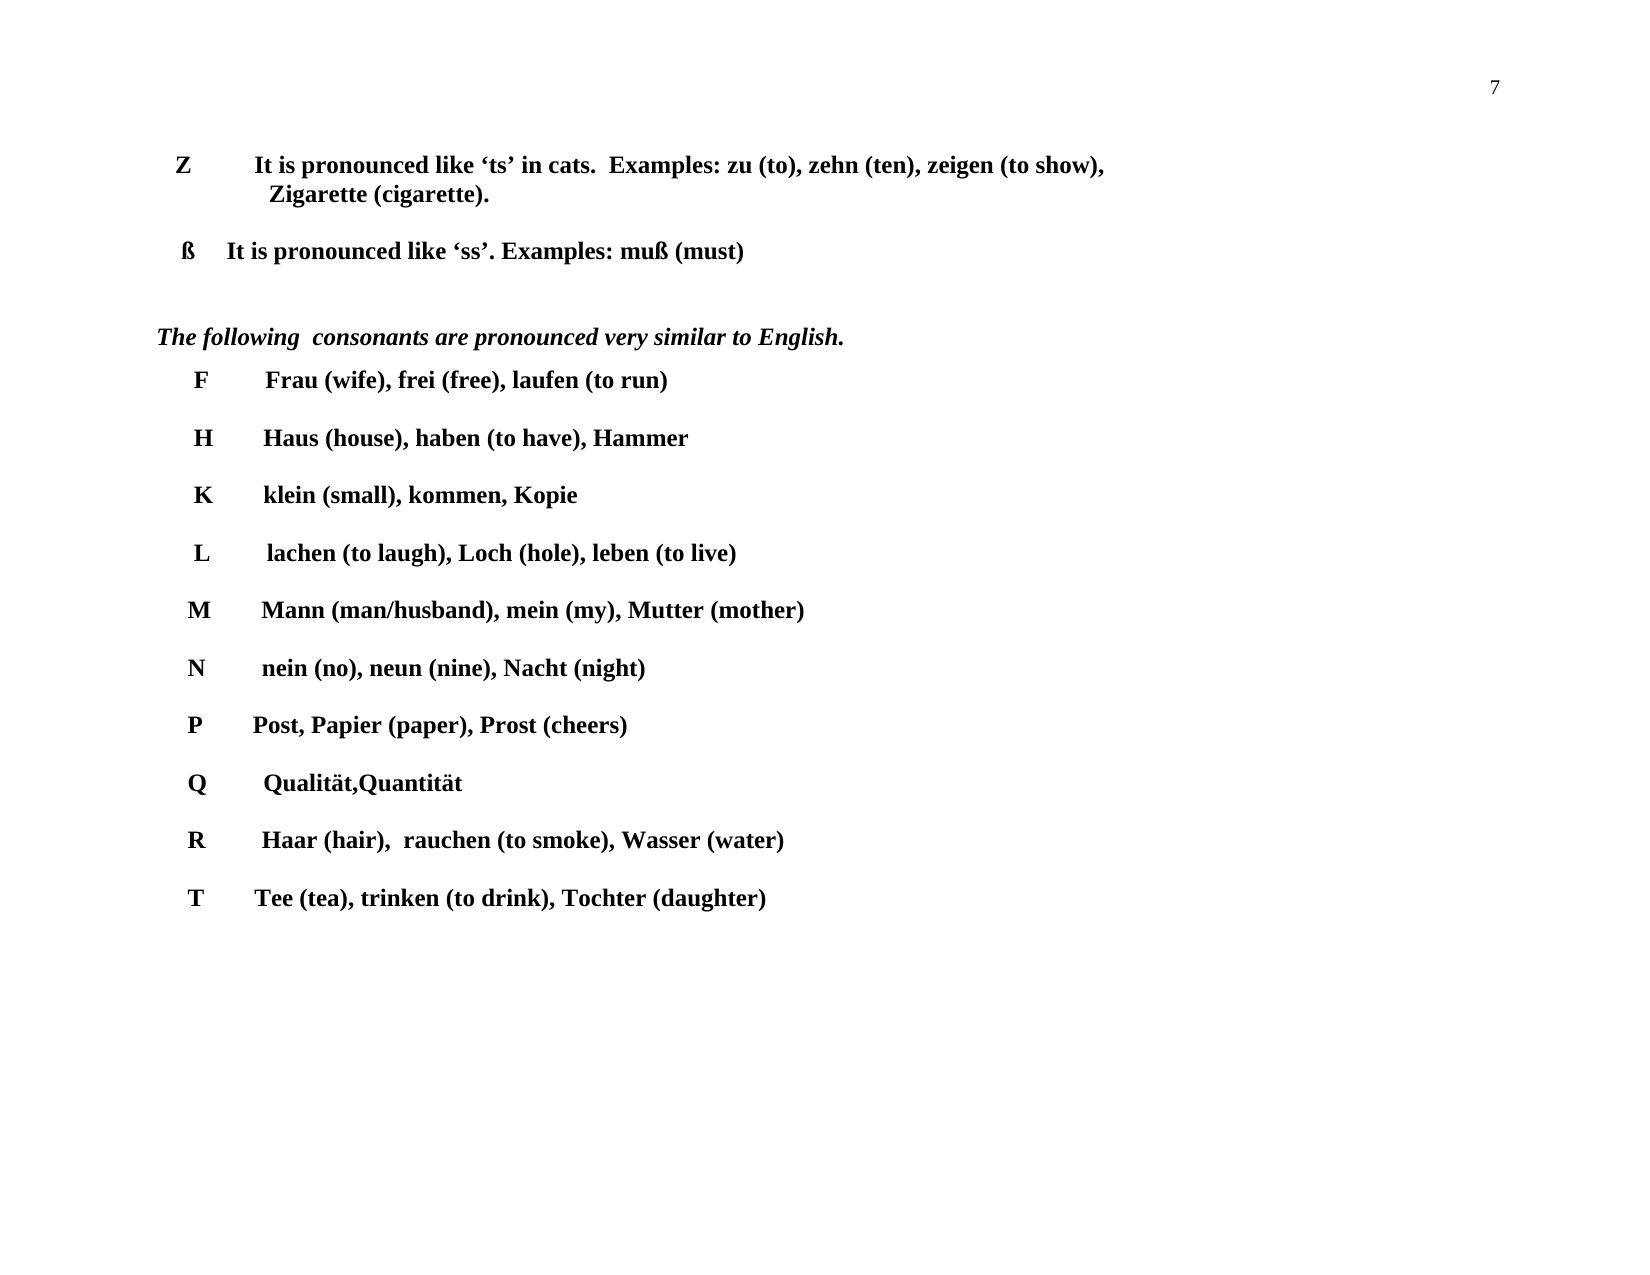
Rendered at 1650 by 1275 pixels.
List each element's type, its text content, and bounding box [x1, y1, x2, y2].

text R Haar (hair), rauchen (to smoke), Wasser (water) [150, 826, 1500, 854]
text H Haus (house), haben (to have), Hammer [150, 423, 1500, 452]
text N nein (no), neun (nine), Nacht (night) [150, 653, 1500, 682]
text T Tee (tea), trinken (to drink), Tochter (daughter) [150, 883, 1500, 912]
text Z It is pronounced like ‘ts’ in cats. Examples: zu (to), zehn (ten), zeigen (to show), [150, 150, 1500, 179]
text The following consonants are pronounced very similar to English. [150, 322, 1500, 351]
text M Mann (man/husband), mein (my), Mutter (mother) [150, 596, 1500, 624]
text P Post, Papier (paper), Prost (cheers) [150, 711, 1500, 739]
text F Frau (wife), frei (free), laufen (to run) [150, 366, 1500, 394]
text Q Qualität,Quantität [150, 768, 1500, 797]
text L lachen (to laugh), Loch (hole), leben (to live) [150, 538, 1500, 567]
text K klein (small), kommen, Kopie [150, 481, 1500, 509]
text ß It is pronounced like ‘ss’. Examples: muß (must) [150, 236, 1500, 265]
text Zigarette (cigarette). [150, 179, 1500, 207]
